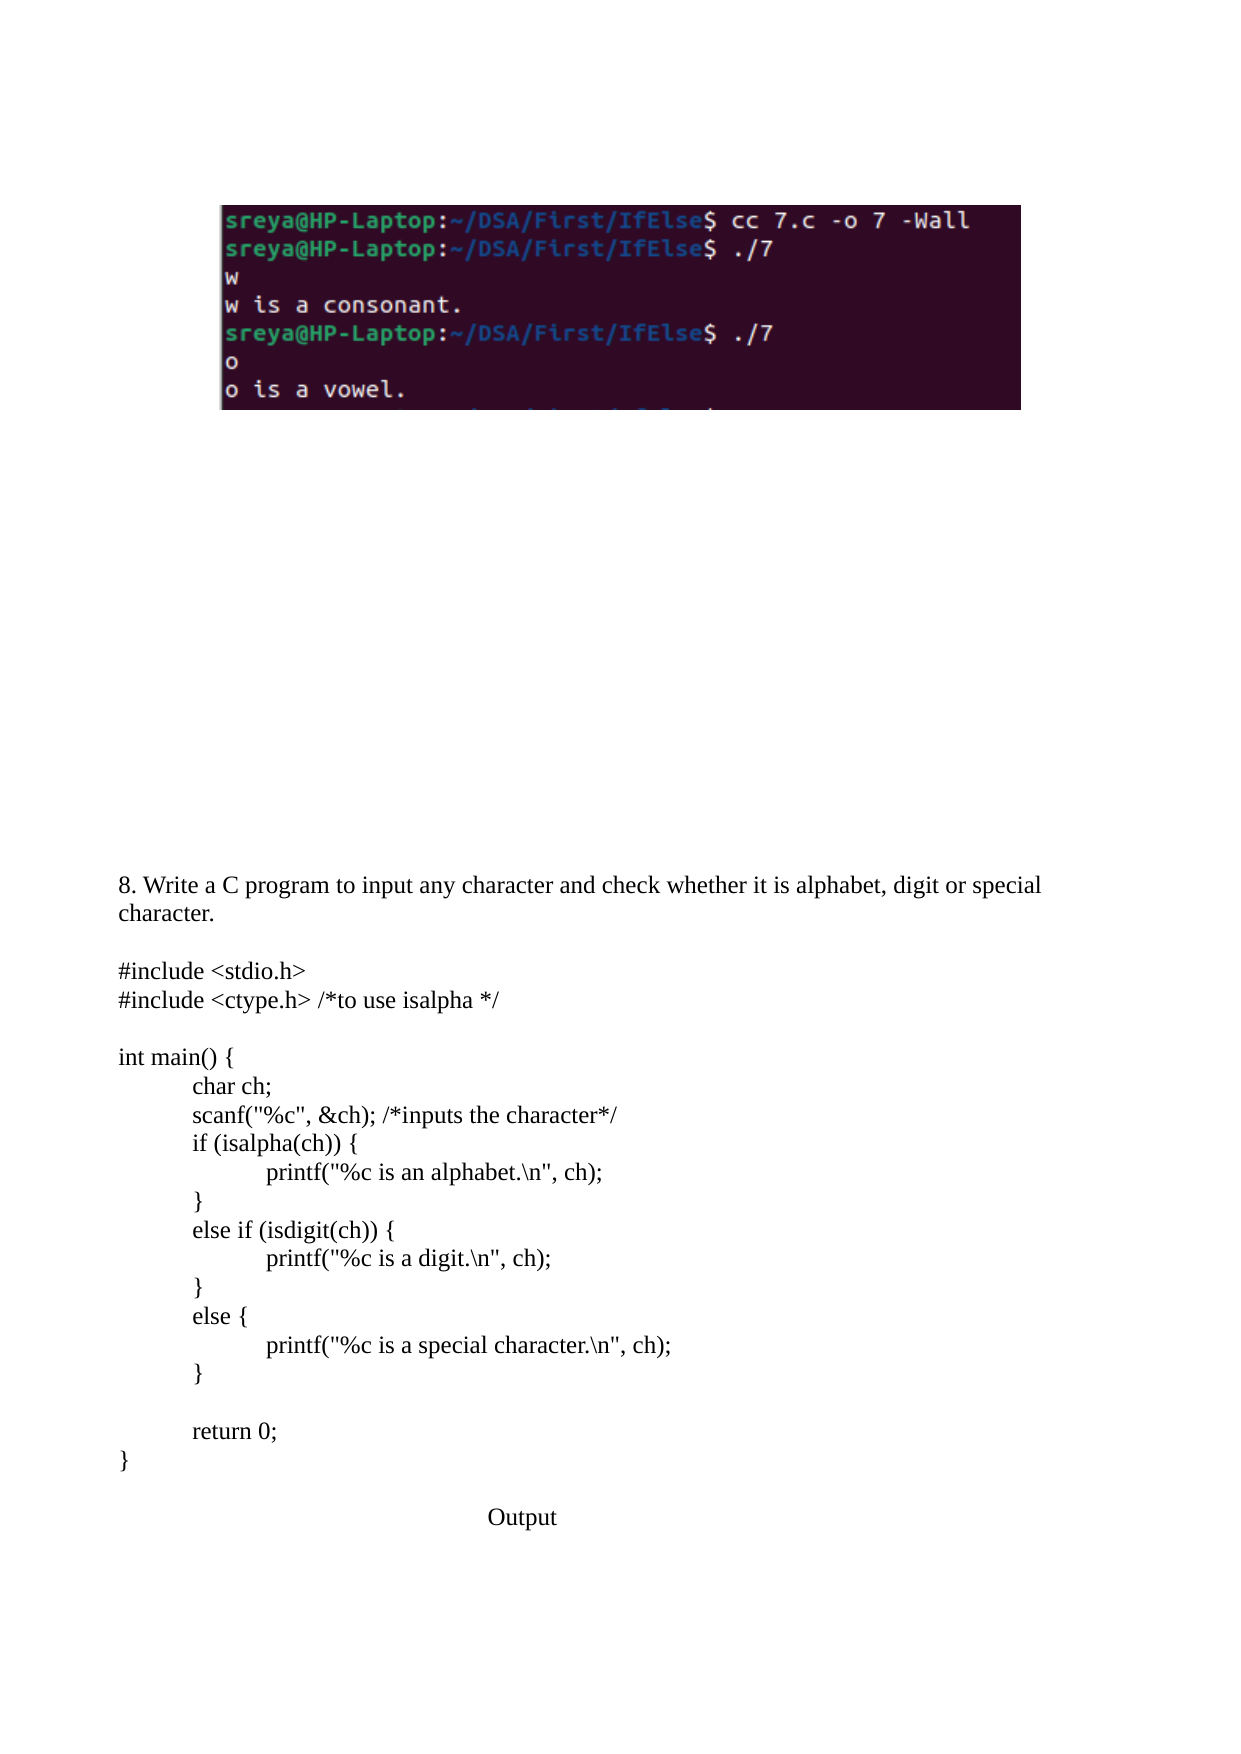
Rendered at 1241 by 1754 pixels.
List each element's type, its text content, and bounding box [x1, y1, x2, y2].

text return 0; [118, 1416, 1122, 1445]
text printf("%c is a digit.\n", ch); [118, 1243, 1122, 1272]
text 8. Write a C program to input any character and check whether it is alphabet, digit or special [118, 870, 1122, 898]
text } Output [118, 1445, 1122, 1531]
text scanf("%c", &ch); /*inputs the character*/ [118, 1100, 1122, 1128]
text char ch; [118, 1071, 1122, 1100]
text printf("%c is an alphabet.\n", ch); [118, 1157, 1122, 1186]
text } [118, 1186, 1122, 1215]
picture [219, 205, 1021, 410]
text int main() { [118, 1042, 1122, 1071]
text else { [118, 1301, 1122, 1330]
text if (isalpha(ch)) { [118, 1128, 1122, 1157]
text character. #include <stdio.h> [118, 898, 1122, 985]
text #include <ctype.h> /*to use isalpha */ [118, 985, 1122, 1013]
text else if (isdigit(ch)) { [118, 1215, 1122, 1243]
text } [118, 1272, 1122, 1301]
text } [118, 1358, 1122, 1387]
text printf("%c is a special character.\n", ch); [118, 1330, 1122, 1358]
